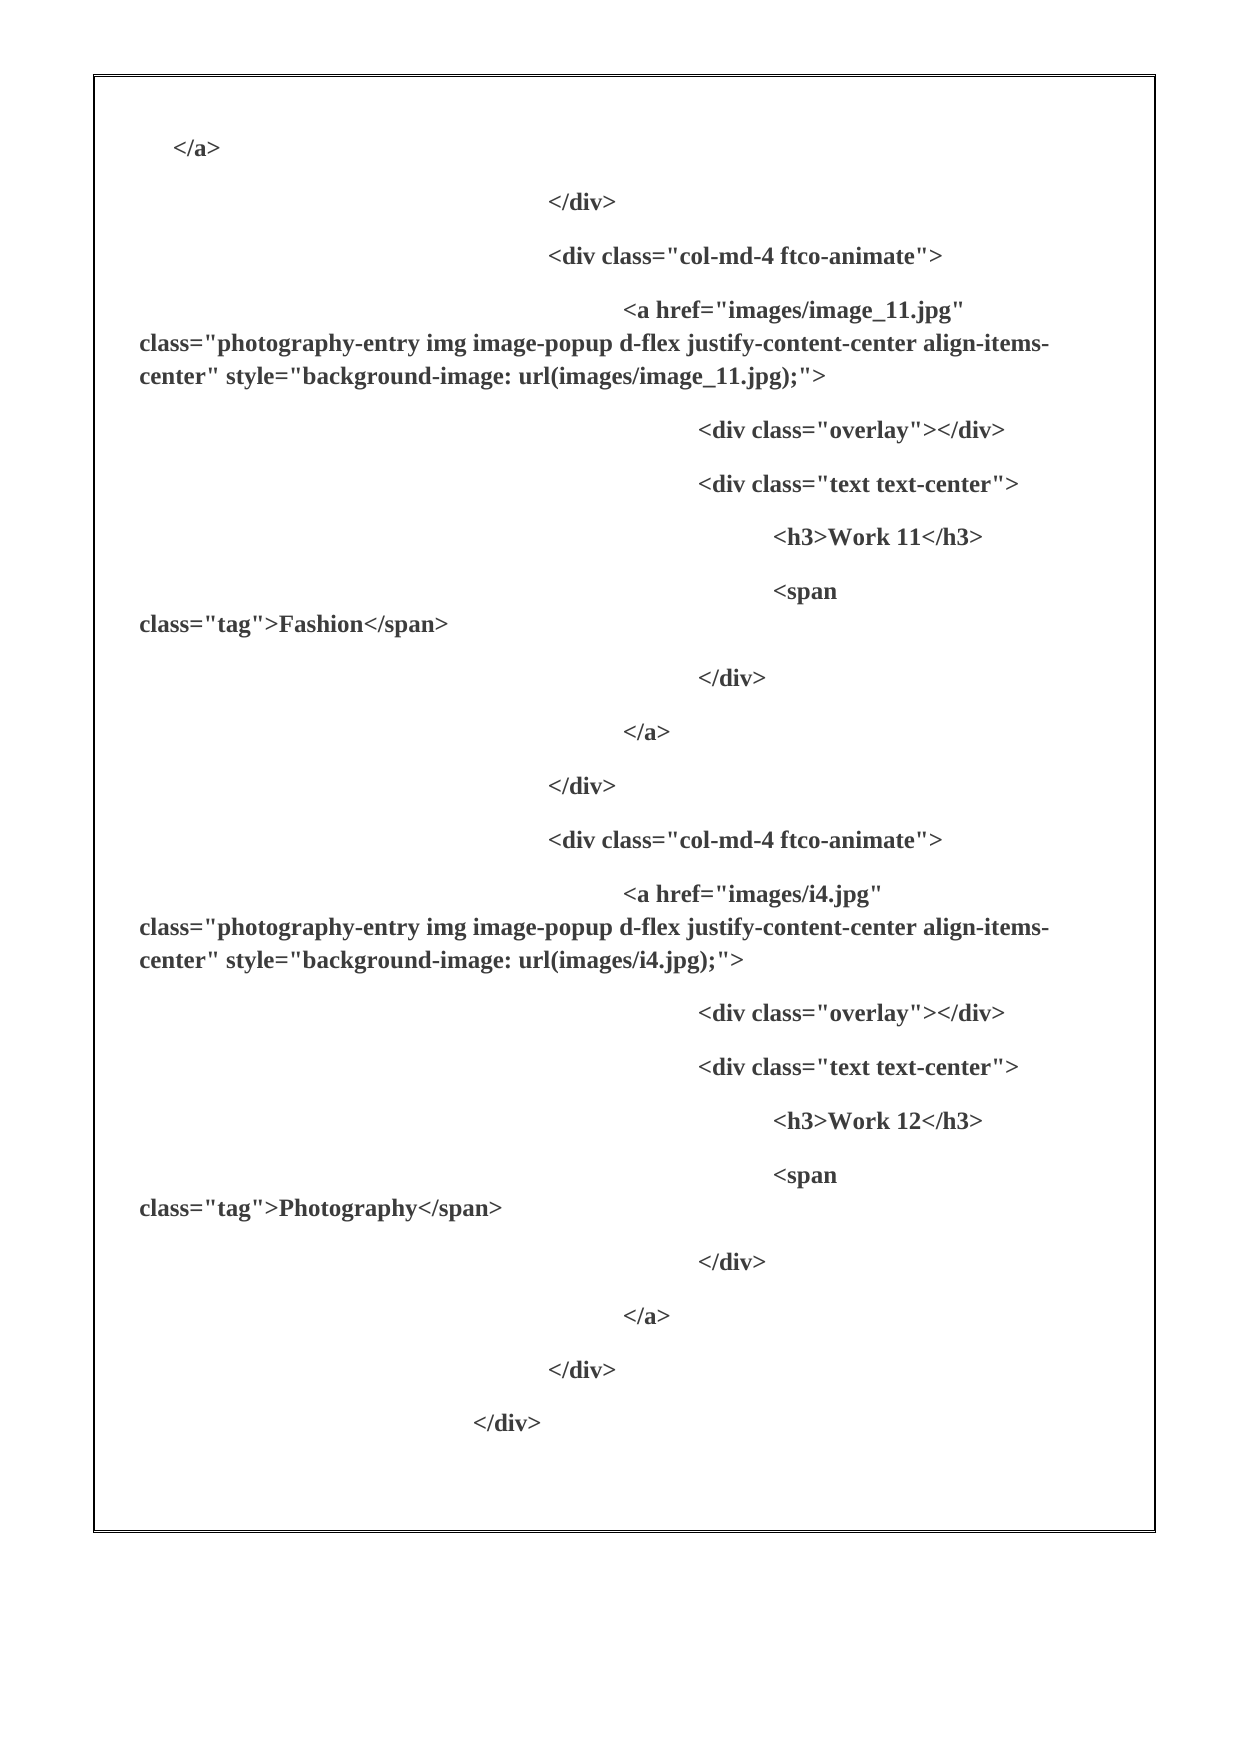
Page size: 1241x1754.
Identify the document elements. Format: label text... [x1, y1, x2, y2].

text <span class="tag">Photography</span> [139, 1160, 1098, 1222]
text <h3>Work 11</h3> [139, 522, 1098, 551]
text <div class="col-md-4 ftco-animate"> [139, 241, 1098, 270]
text <div class="text text-center"> [139, 469, 1098, 497]
text </a> [139, 717, 1098, 746]
text <span class="tag">Fashion</span> [139, 576, 1098, 638]
text <div class="text text-center"> [139, 1052, 1098, 1081]
text </div> [139, 1247, 1098, 1276]
text </a> [139, 133, 1098, 162]
text </div> [139, 1355, 1098, 1383]
text <h3>Work 12</h3> [139, 1106, 1098, 1135]
text </div> [139, 771, 1098, 800]
text <div class="overlay"></div> [139, 415, 1098, 443]
text <a href="images/image_11.jpg" class="photography-entry img image-popup d-flex justify-content-center align-items-center" style="background-image: url(images/image_11.jpg);"> [139, 295, 1098, 390]
text </div> [139, 187, 1098, 216]
text <div class="col-md-4 ftco-animate"> [139, 825, 1098, 853]
text <a href="images/i4.jpg" class="photography-entry img image-popup d-flex justify-content-center align-items-center" style="background-image: url(images/i4.jpg);"> [139, 879, 1098, 973]
text <div class="overlay"></div> [139, 998, 1098, 1027]
text </a> [139, 1301, 1098, 1329]
text </div> [139, 663, 1098, 692]
text </div> [139, 1408, 1098, 1437]
